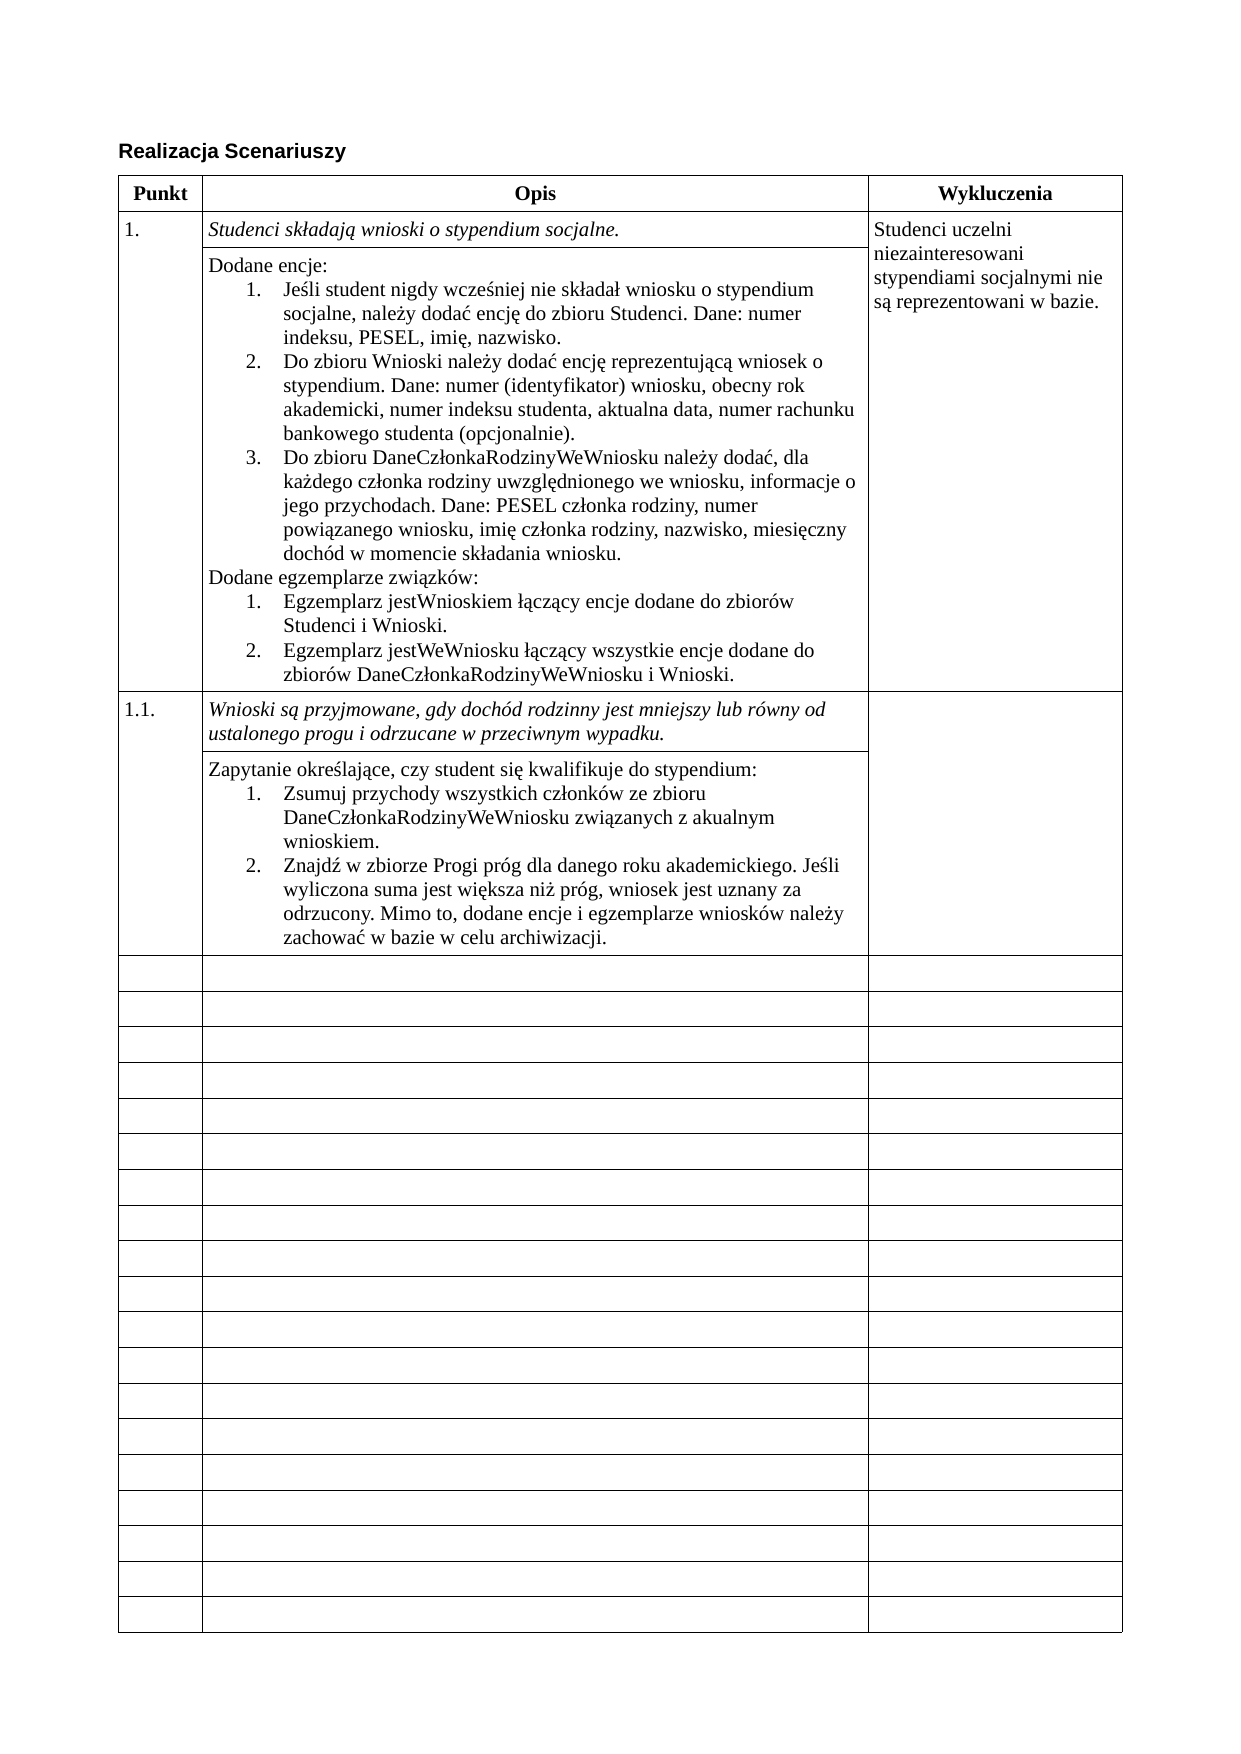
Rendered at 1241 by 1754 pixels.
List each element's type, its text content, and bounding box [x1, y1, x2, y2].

table_cell [119, 1384, 202, 1418]
table_header Opis [203, 176, 868, 211]
table_cell [869, 1562, 1122, 1596]
table_cell [119, 1027, 202, 1062]
table_cell [869, 1134, 1122, 1169]
table_cell [203, 1063, 868, 1098]
table_cell Studenci uczelni niezainteresowani stypendiami socjalnymi nie są reprezentowani w bazie. [869, 212, 1122, 691]
table_cell [119, 992, 202, 1026]
table_cell [203, 1526, 868, 1561]
table_cell [203, 1206, 868, 1240]
table_cell [119, 1099, 202, 1133]
table_cell [869, 1027, 1122, 1062]
table_cell [869, 1419, 1122, 1454]
table_cell [203, 992, 868, 1026]
table_cell [119, 1206, 202, 1240]
table_cell [869, 1063, 1122, 1098]
table_cell [119, 1134, 202, 1169]
subtitle Realizacja Scenariuszy [118, 139, 1122, 163]
table_cell [203, 1597, 868, 1632]
table_cell Zapytanie określające, czy student się kwalifikuje do stypendium: Zsumuj przychody wszystkich członków ze zbioru DaneCzłonkaRodzinyWeWniosku związanych z akualnym wnioskiem. Znajdź w zbiorze Progi próg dla danego roku akademickiego. Jeśli wyliczona suma jest większa niż próg, wniosek jest uznany za odrzucony. Mimo to, dodane encje i egzemplarze wniosków należy zachować w bazie w celu archiwizacji. [203, 752, 868, 955]
table_cell [203, 1562, 868, 1596]
table_cell [203, 1455, 868, 1489]
table_cell [869, 1455, 1122, 1489]
table_cell [203, 1027, 868, 1062]
table_cell Studenci składają wnioski o stypendium socjalne. [203, 212, 868, 247]
table_cell [119, 1455, 202, 1489]
table_cell Dodane encje: Jeśli student nigdy wcześniej nie składał wniosku o stypendium socjalne, należy dodać encję do zbioru Studenci. Dane: numer indeksu, PESEL, imię, nazwisko. Do zbioru Wnioski należy dodać encję reprezentującą wniosek o stypendium. Dane: numer (identyfikator) wniosku, obecny rok akademicki, numer indeksu studenta, aktualna data, numer rachunku bankowego studenta (opcjonalnie). Do zbioru DaneCzłonkaRodzinyWeWniosku należy dodać, dla każdego członka rodziny uwzględnionego we wniosku, informacje o jego przychodach. Dane: PESEL członka rodziny, numer powiązanego wniosku, imię członka rodziny, nazwisko, miesięczny dochód w momencie składania wniosku. Dodane egzemplarze związków: Egzemplarz jestWnioskiem łączący encje dodane do zbiorów Studenci i Wnioski. Egzemplarz jestWeWniosku łączący wszystkie encje dodane do zbiorów DaneCzłonkaRodzinyWeWniosku i Wnioski. [203, 248, 868, 691]
table_cell [203, 1491, 868, 1525]
table_cell [203, 956, 868, 991]
table_cell [203, 1312, 868, 1347]
table_cell [119, 1277, 202, 1311]
table_cell [203, 1277, 868, 1311]
table_cell [203, 1348, 868, 1383]
table_cell [119, 1491, 202, 1525]
table_cell [119, 956, 202, 991]
table_cell [869, 1597, 1122, 1632]
table_cell [869, 692, 1122, 955]
table_cell [869, 1384, 1122, 1418]
table_cell [869, 992, 1122, 1026]
table_cell [869, 1170, 1122, 1204]
table_cell [203, 1384, 868, 1418]
table_cell [119, 1348, 202, 1383]
table_cell [119, 1241, 202, 1276]
table_header Punkt [119, 176, 202, 211]
table_cell [119, 1597, 202, 1632]
table_cell [119, 1170, 202, 1204]
table_cell [119, 1063, 202, 1098]
table_cell Wnioski są przyjmowane, gdy dochód rodzinny jest mniejszy lub równy od ustalonego progu i odrzucane w przeciwnym wypadku. [203, 692, 868, 751]
table_cell [869, 1277, 1122, 1311]
table_cell [203, 1134, 868, 1169]
table_cell [869, 1099, 1122, 1133]
table_cell [203, 1419, 868, 1454]
table_cell [119, 1526, 202, 1561]
table_cell [203, 1099, 868, 1133]
table_cell [869, 1491, 1122, 1525]
table_header Wykluczenia [869, 176, 1122, 211]
table_cell [119, 1562, 202, 1596]
table_cell [869, 1348, 1122, 1383]
table_cell 1. [119, 212, 202, 691]
table_cell [119, 1312, 202, 1347]
table_cell [869, 1526, 1122, 1561]
table_cell [869, 1312, 1122, 1347]
table_cell [203, 1170, 868, 1204]
table_cell [869, 1241, 1122, 1276]
table_cell [869, 1206, 1122, 1240]
table_cell [203, 1241, 868, 1276]
table_cell 1.1. [119, 692, 202, 955]
table_cell [119, 1419, 202, 1454]
table_cell [869, 956, 1122, 991]
